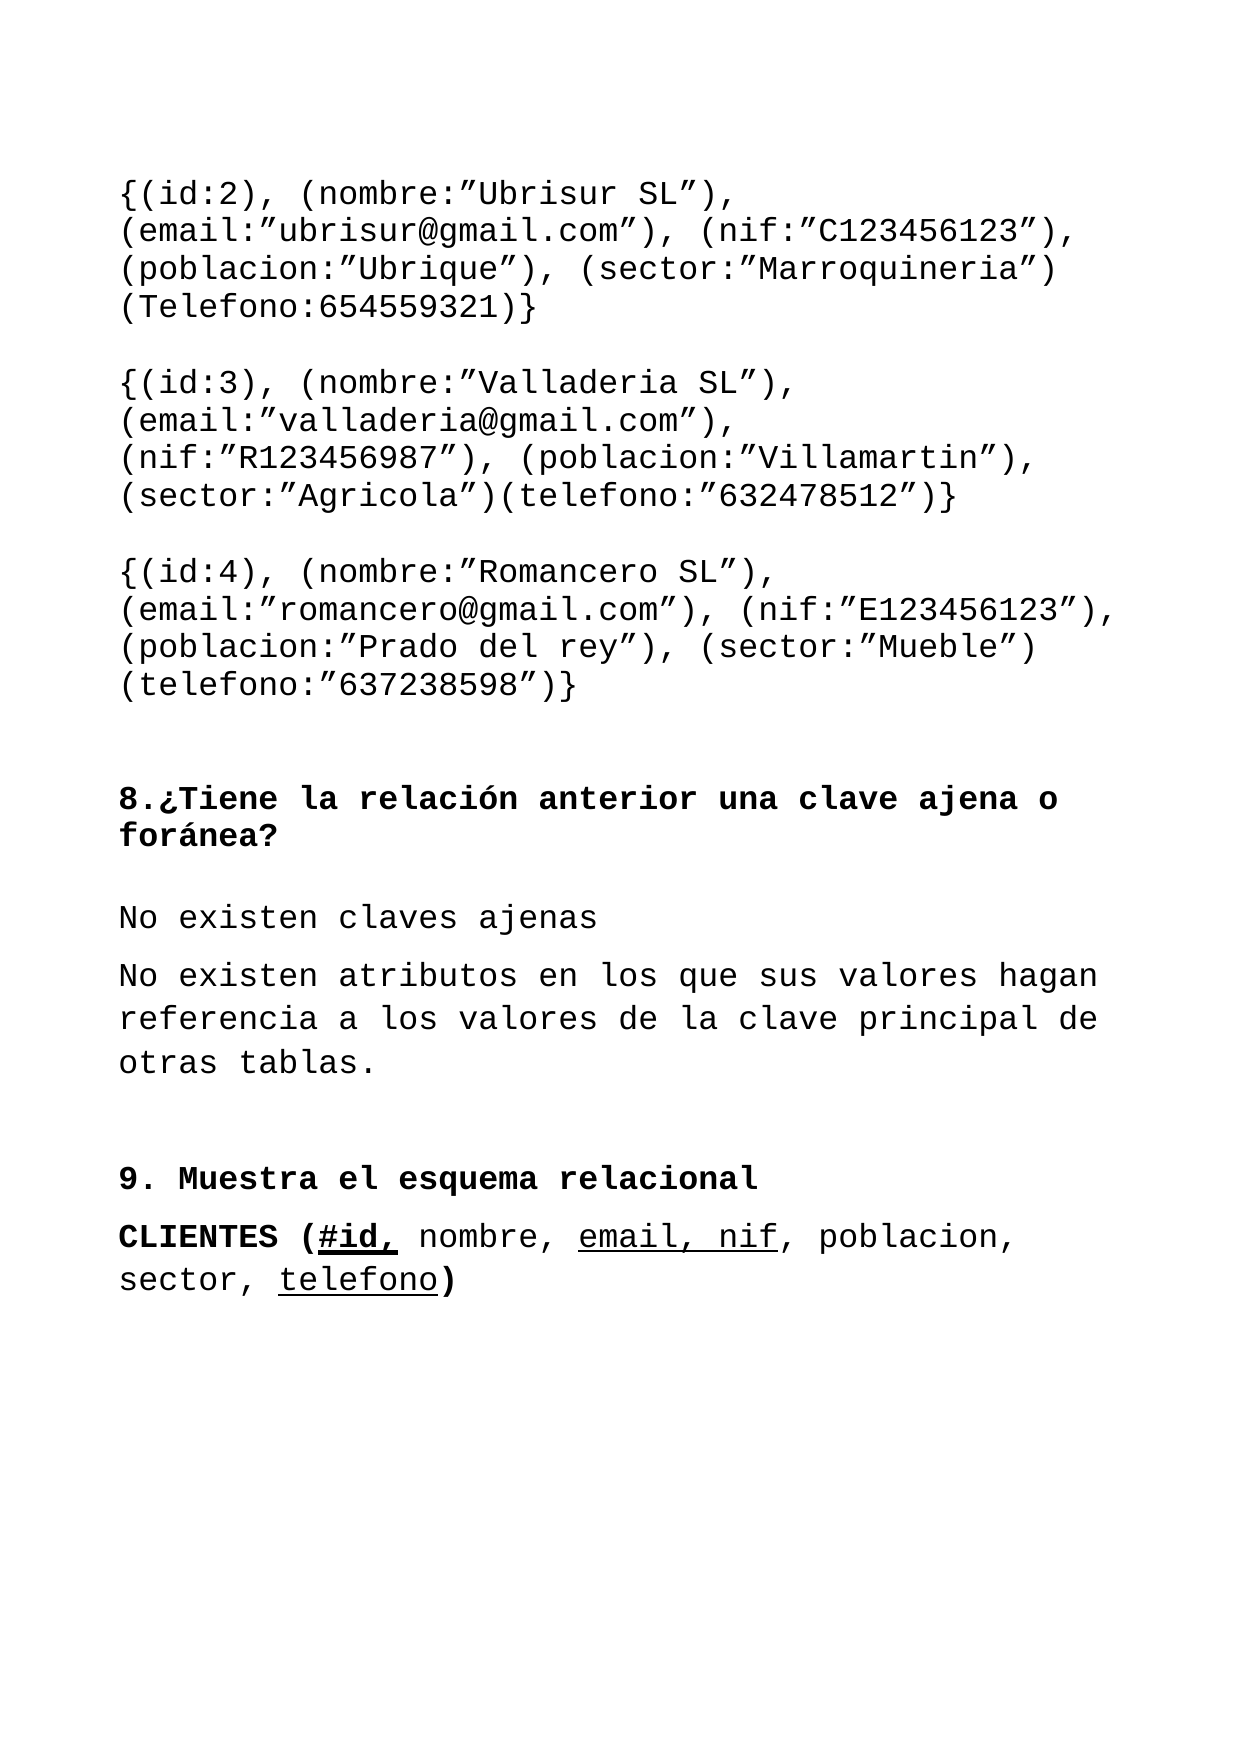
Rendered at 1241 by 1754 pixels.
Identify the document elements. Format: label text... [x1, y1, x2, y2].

text CLIENTES (#id, nombre, email, nif, poblacion, sector, telefono) [118, 1219, 1122, 1301]
text {(id:2), (nombre:”Ubrisur SL”), (email:”ubrisur@gmail.com”), (nif:”C123456123”), (poblacion:”Ubrique”), (sector:”Marroquineria”)(Telefono:654559321)} [118, 176, 1122, 328]
text 9. Muestra el esquema relacional [118, 1161, 1122, 1199]
text 8.¿Tiene la relación anterior una clave ajena o foránea? [118, 781, 1122, 857]
text No existen atributos en los que sus valores hagan referencia a los valores de la clave principal de otras tablas. [118, 958, 1122, 1083]
text No existen claves ajenas [118, 857, 1122, 938]
text {(id:3), (nombre:”Valladeria SL”), (email:”valladeria@gmail.com”), (nif:”R123456987”), (poblacion:”Villamartin”), (sector:”Agricola”)(telefono:”632478512”)} [118, 365, 1122, 517]
text {(id:4), (nombre:”Romancero SL”), (email:”romancero@gmail.com”), (nif:”E123456123”), (poblacion:”Prado del rey”), (sector:”Mueble”)(telefono:”637238598”)} [118, 554, 1122, 706]
